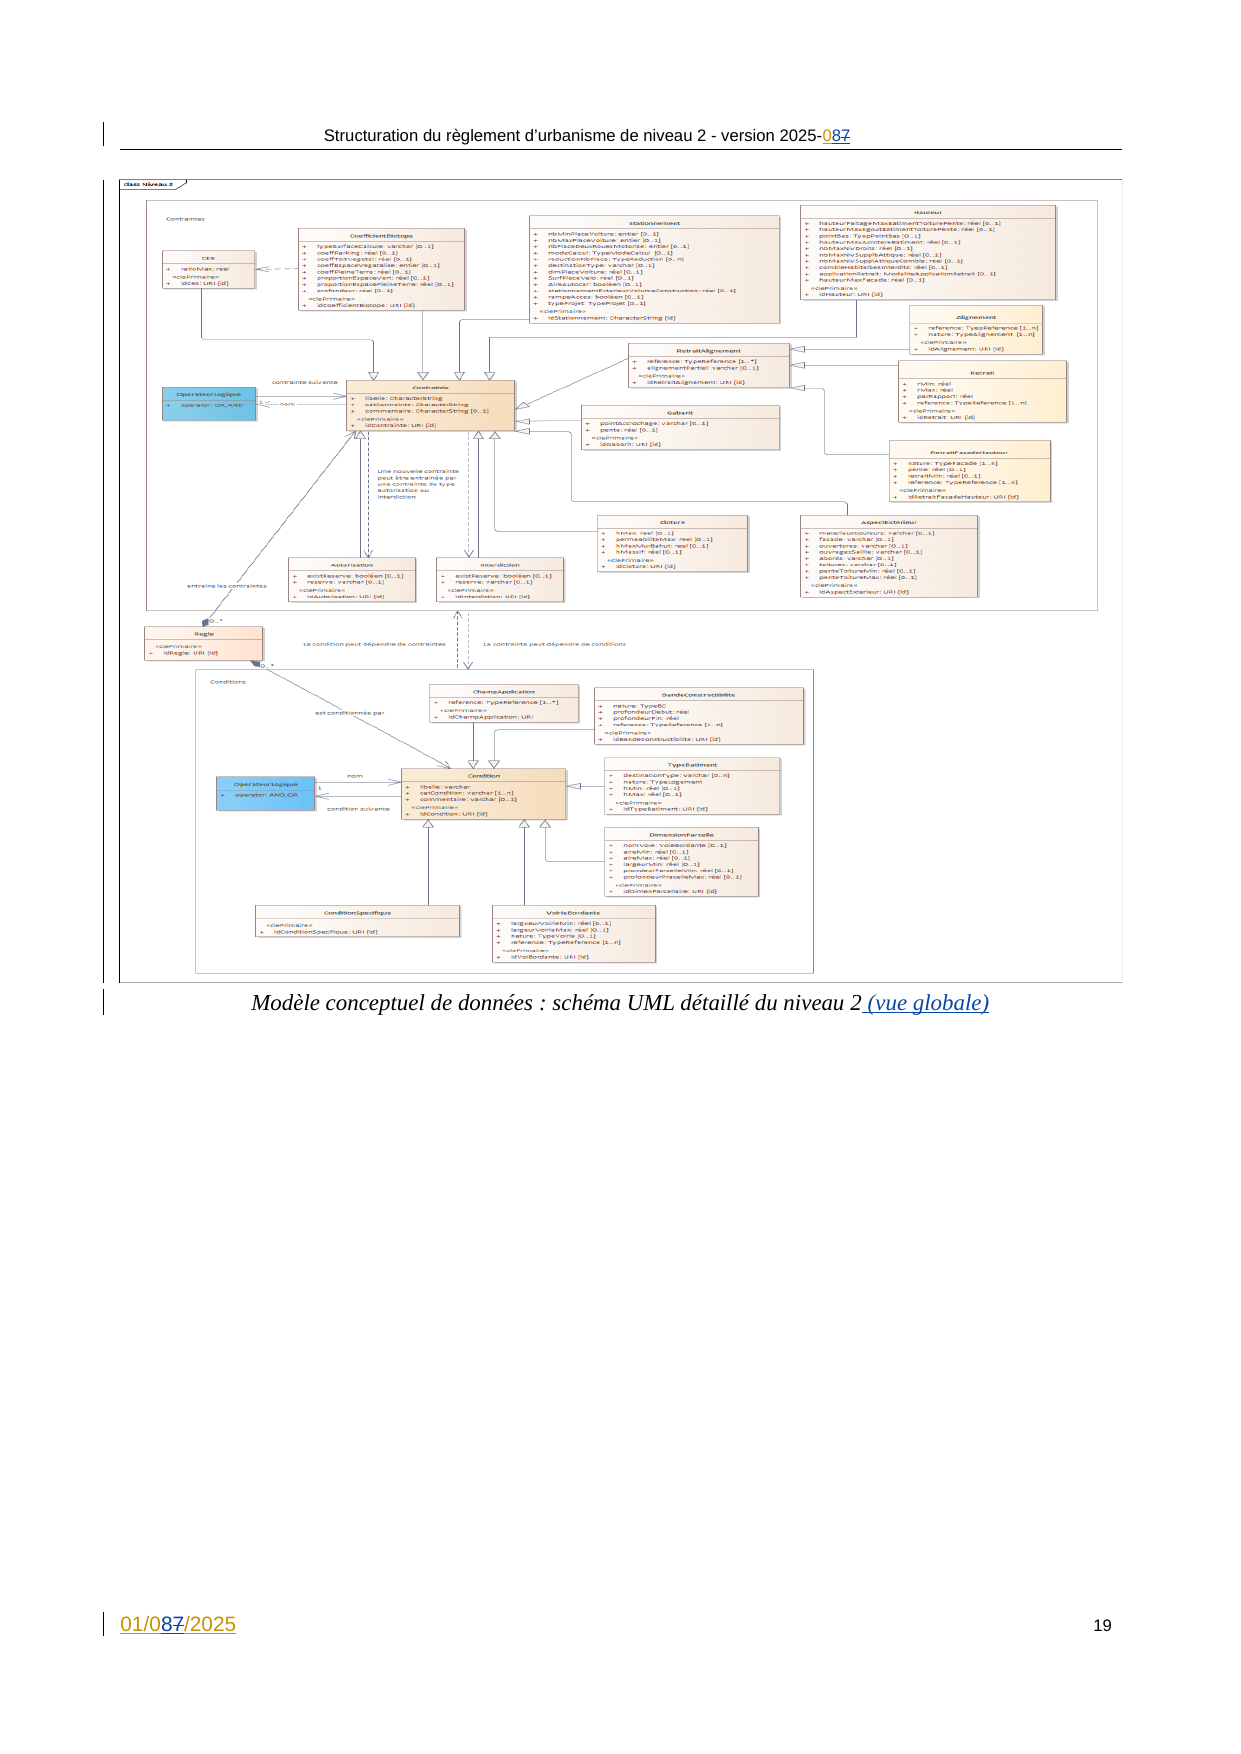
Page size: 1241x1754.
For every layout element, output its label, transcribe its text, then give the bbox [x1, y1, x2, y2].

text Modèle conceptuel de données : schéma UML détaillé du niveau 2 (vue globale) [118, 989, 1122, 1015]
picture [118, 179, 1123, 983]
